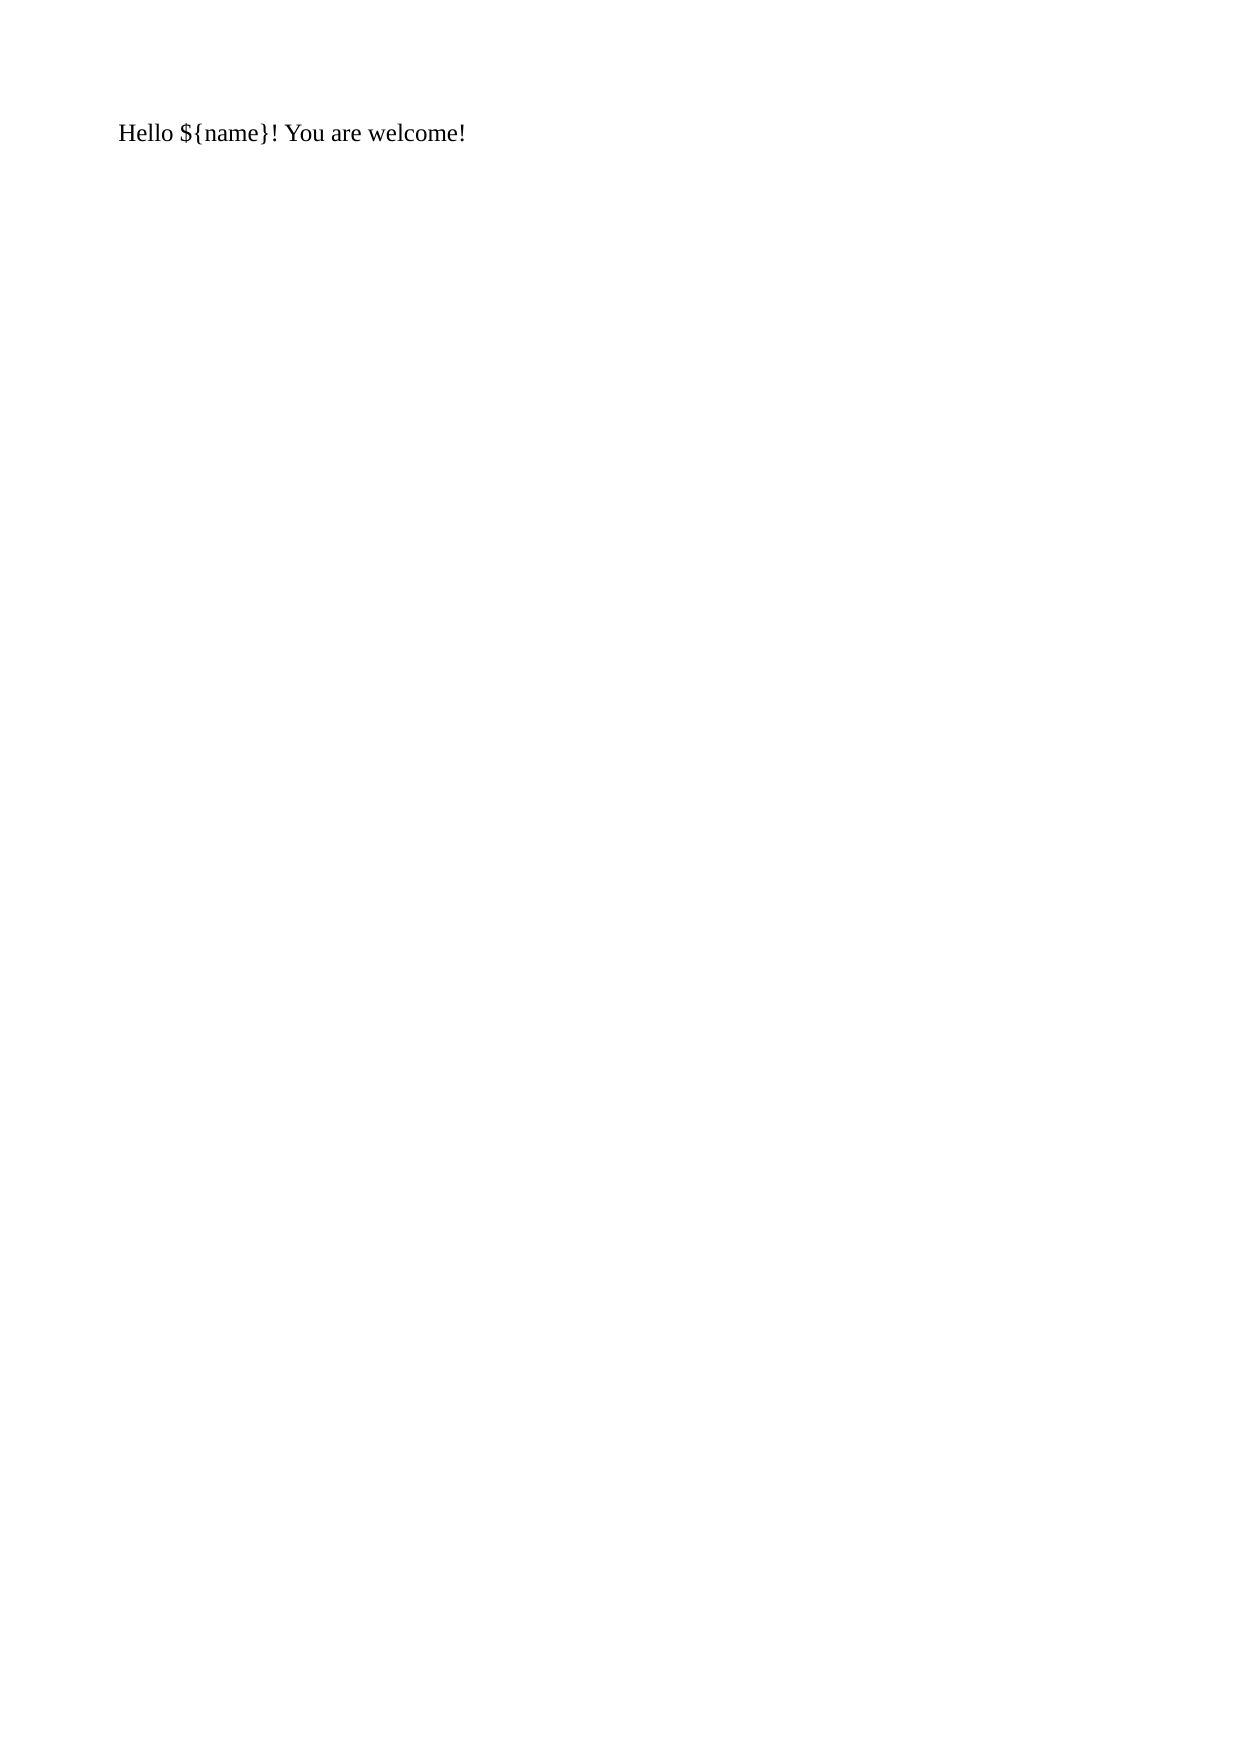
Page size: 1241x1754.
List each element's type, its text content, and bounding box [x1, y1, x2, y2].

text Hello ${name}! You are welcome! [118, 118, 1122, 147]
